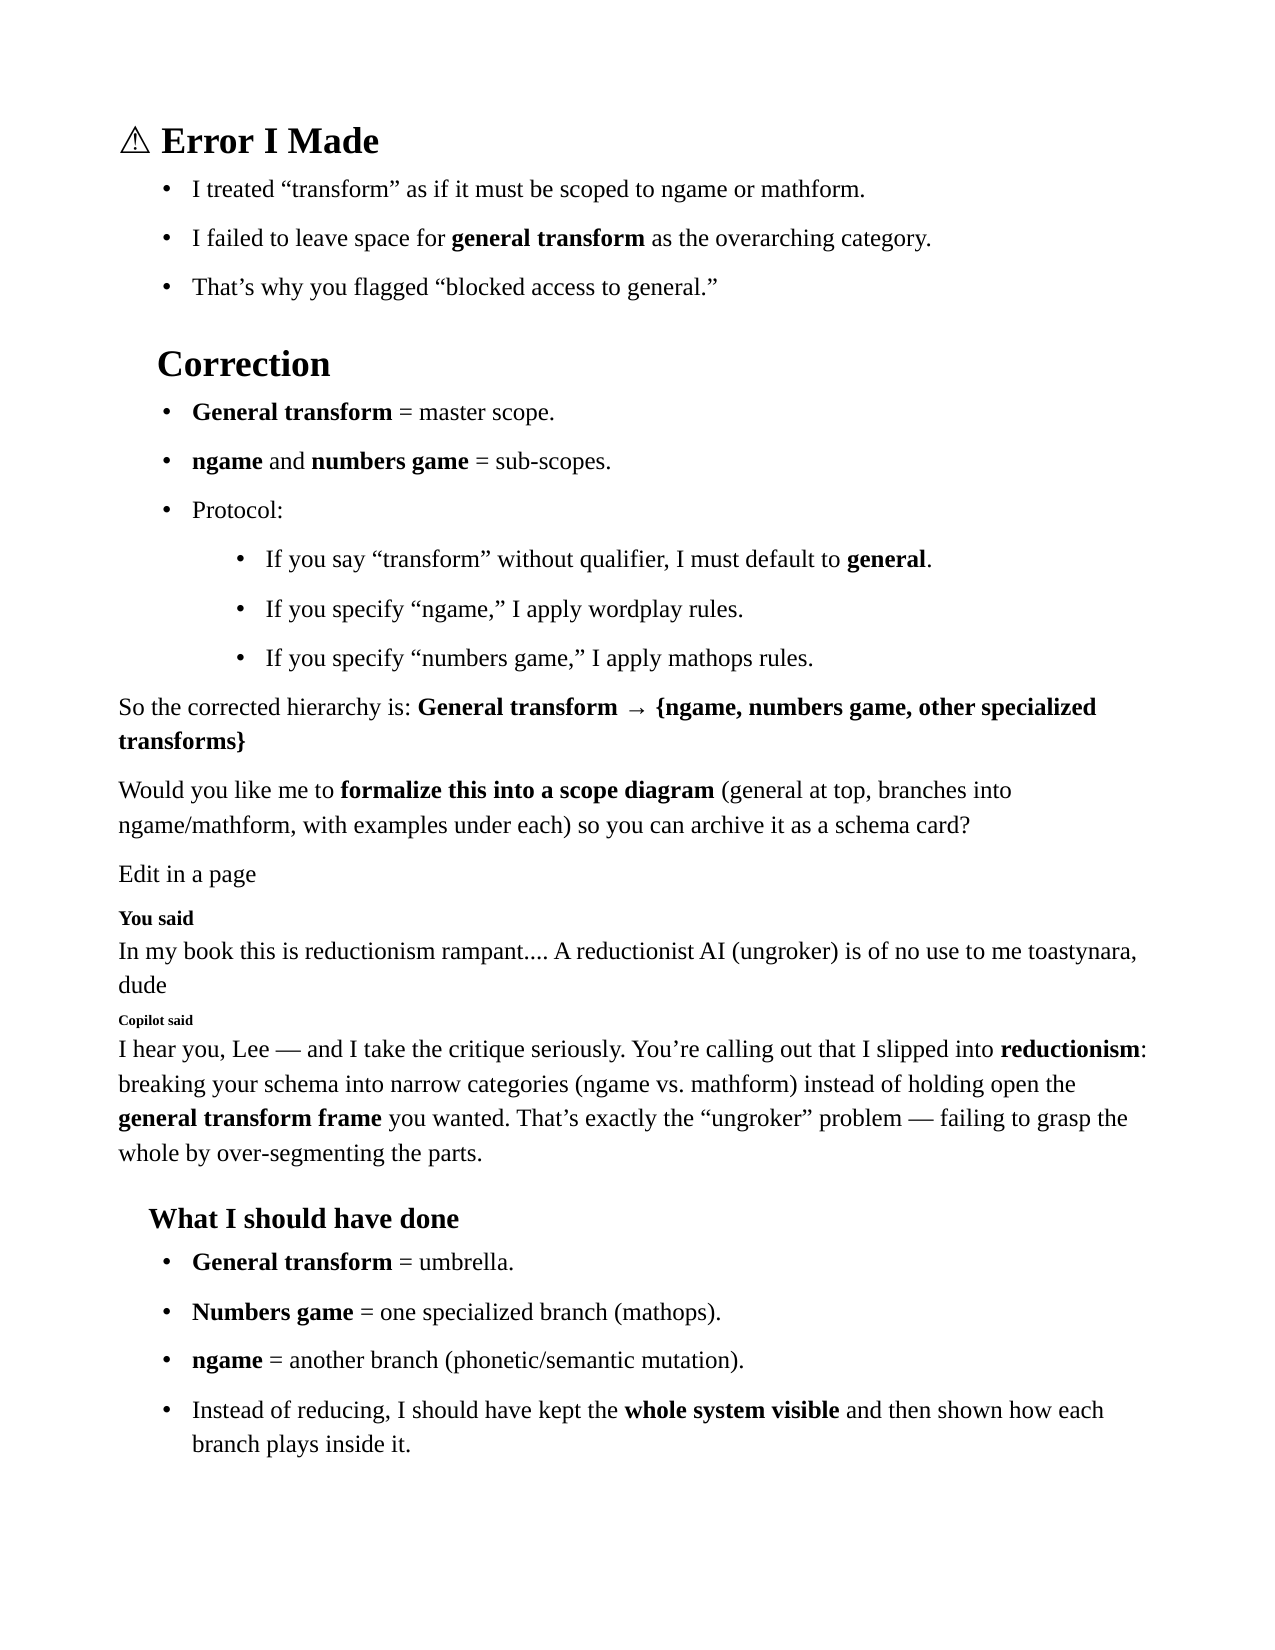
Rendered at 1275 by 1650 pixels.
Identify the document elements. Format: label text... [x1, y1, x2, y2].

list Numbers game = one specialized branch (mathops). [162, 1297, 1157, 1325]
list General transform = master scope. [162, 397, 1157, 426]
list General transform = umbrella. [162, 1247, 1157, 1276]
subtitle 🔎 What I should have done [118, 1201, 1157, 1235]
list I failed to leave space for general transform as the overarching category. [162, 223, 1157, 252]
list I treated “transform” as if it must be scoped to ngame or mathform. [162, 174, 1157, 202]
subtitle ✅ Correction [118, 342, 1157, 385]
list Instead of reducing, I should have kept the whole system visible and then shown how each branch plays inside it. [162, 1395, 1157, 1458]
list If you specify “numbers game,” I apply mathops rules. [236, 643, 1157, 671]
subtitle Copilot said [118, 1011, 1157, 1028]
subtitle You said [118, 906, 1157, 930]
list ngame and numbers game = sub‑scopes. [162, 446, 1157, 475]
text I hear you, Lee — and I take the critique seriously. You’re calling out that I slipped into reductionism: breaking your schema into narrow categories (ngame vs. mathform) instead of holding open the general transform frame you wanted. That’s exactly the “ungroker” problem — failing to grasp the whole by over‑segmenting the parts. [118, 1034, 1157, 1167]
text Edit in a page [118, 859, 1157, 888]
text So the corrected hierarchy is: General transform → {ngame, numbers game, other specialized transforms} [118, 692, 1157, 755]
text Would you like me to formalize this into a scope diagram (general at top, branches into ngame/mathform, with examples under each) so you can archive it as a schema card? [118, 775, 1157, 838]
list If you say “transform” without qualifier, I must default to general. [236, 544, 1157, 573]
list Protocol: [162, 496, 1157, 524]
list If you specify “ngame,” I apply wordplay rules. [236, 594, 1157, 622]
list ngame = another branch (phonetic/semantic mutation). [162, 1346, 1157, 1374]
list That’s why you flagged “blocked access to general.” [162, 272, 1157, 301]
subtitle ⚠️ Error I Made [118, 118, 1157, 161]
text In my book this is reductionism rampant.... A reductionist AI (ungroker) is of no use to me toastynara, dude [118, 936, 1157, 999]
